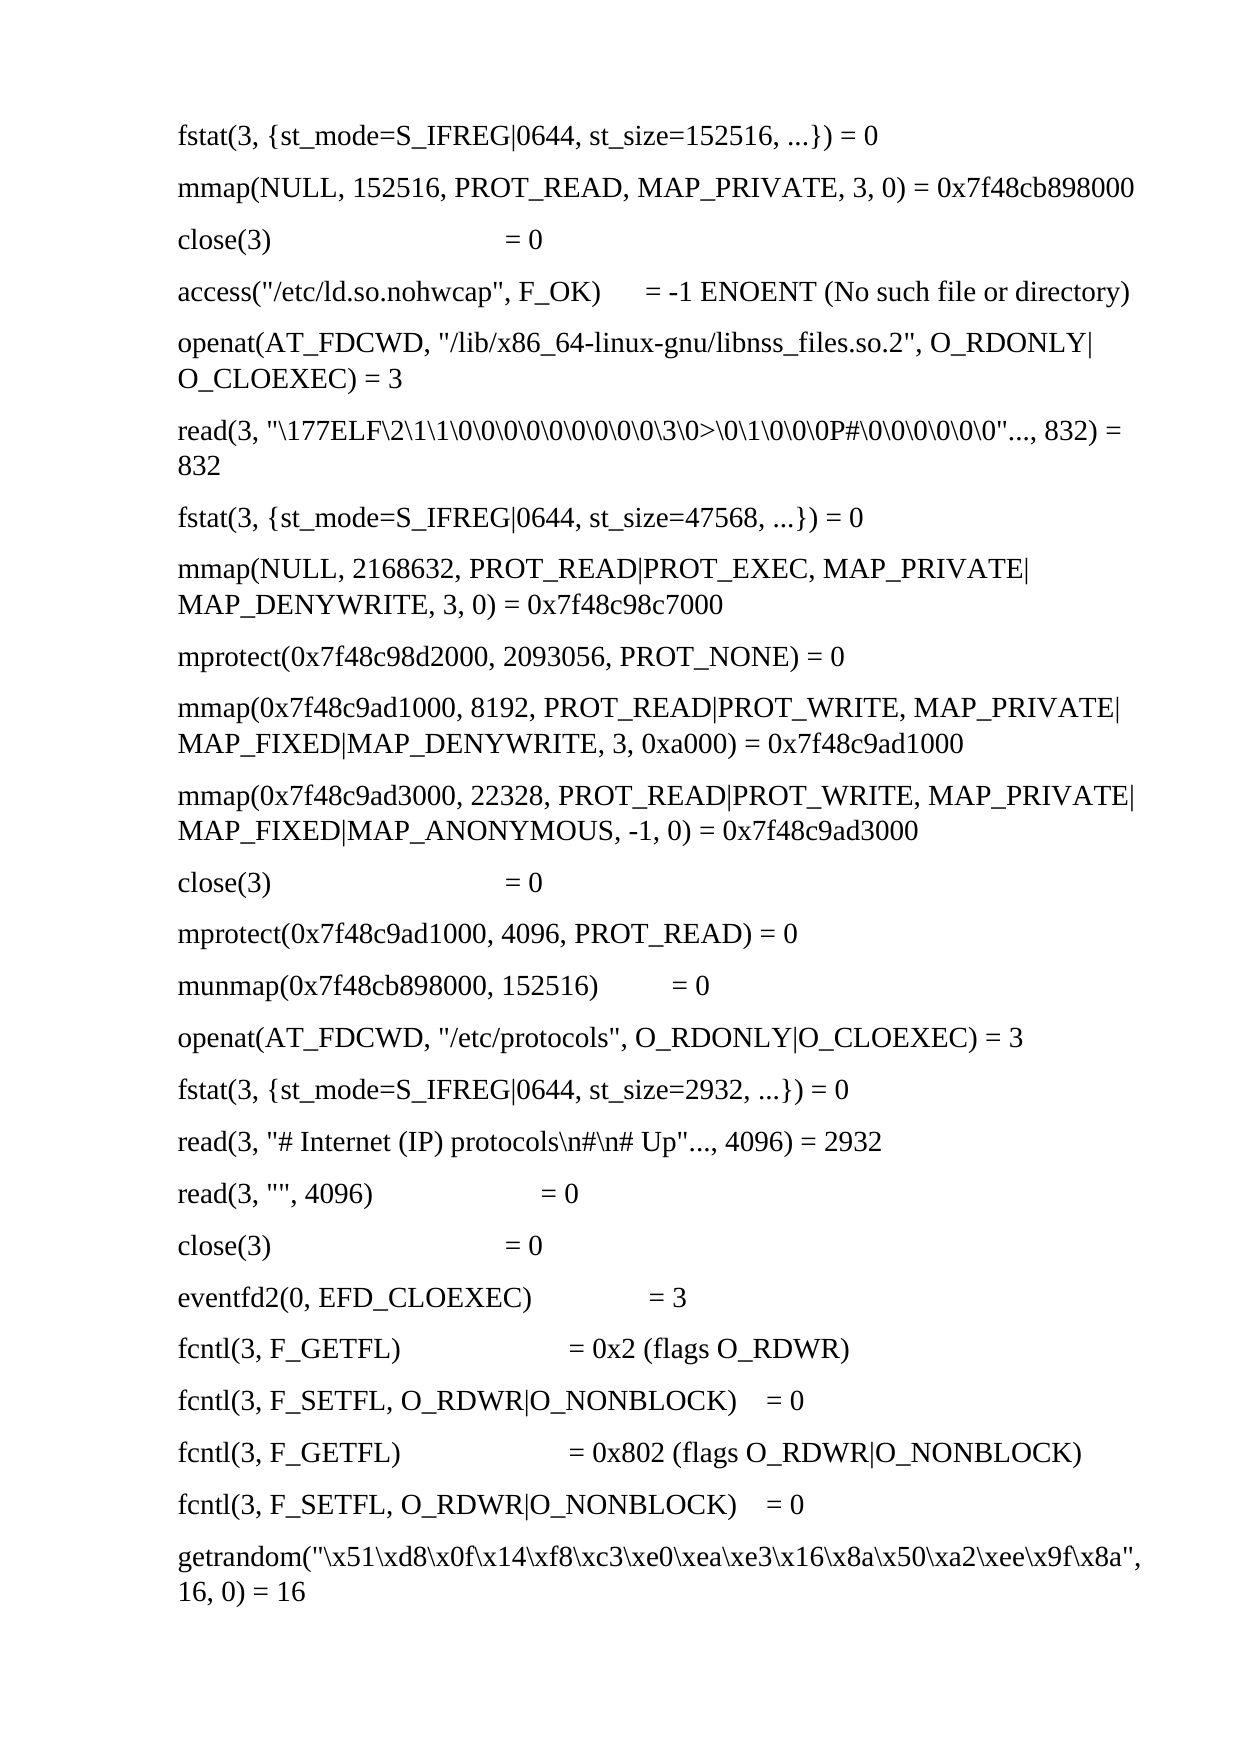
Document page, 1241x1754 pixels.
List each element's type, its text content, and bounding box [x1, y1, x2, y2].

text fcntl(3, F_SETFL, O_RDWR|O_NONBLOCK) = 0 [177, 1383, 1152, 1417]
text mmap(NULL, 2168632, PROT_READ|PROT_EXEC, MAP_PRIVATE|MAP_DENYWRITE, 3, 0) = 0x7f48c98c7000 [177, 552, 1152, 620]
text munmap(0x7f48cb898000, 152516) = 0 [177, 968, 1152, 1002]
text read(3, "", 4096) = 0 [177, 1176, 1152, 1209]
text mprotect(0x7f48c98d2000, 2093056, PROT_NONE) = 0 [177, 639, 1152, 672]
text read(3, "\177ELF\2\1\1\0\0\0\0\0\0\0\0\0\3\0>\0\1\0\0\0P#\0\0\0\0\0\0"..., 832) = 832 [177, 413, 1152, 481]
text getrandom("\x51\xd8\x0f\x14\xf8\xc3\xe0\xea\xe3\x16\x8a\x50\xa2\xee\x9f\x8a", 16, 0) = 16 [177, 1539, 1152, 1608]
text mmap(NULL, 152516, PROT_READ, MAP_PRIVATE, 3, 0) = 0x7f48cb898000 [177, 170, 1152, 203]
text close(3) = 0 [177, 865, 1152, 898]
text fstat(3, {st_mode=S_IFREG|0644, st_size=2932, ...}) = 0 [177, 1072, 1152, 1106]
text fcntl(3, F_SETFL, O_RDWR|O_NONBLOCK) = 0 [177, 1487, 1152, 1521]
text close(3) = 0 [177, 1228, 1152, 1261]
text fcntl(3, F_GETFL) = 0x2 (flags O_RDWR) [177, 1332, 1152, 1365]
text openat(AT_FDCWD, "/lib/x86_64-linux-gnu/libnss_files.so.2", O_RDONLY|O_CLOEXEC) = 3 [177, 326, 1152, 394]
text mmap(0x7f48c9ad3000, 22328, PROT_READ|PROT_WRITE, MAP_PRIVATE|MAP_FIXED|MAP_ANONYMOUS, -1, 0) = 0x7f48c9ad3000 [177, 778, 1152, 846]
text access("/etc/ld.so.nohwcap", F_OK) = -1 ENOENT (No such file or directory) [177, 274, 1152, 307]
text fstat(3, {st_mode=S_IFREG|0644, st_size=47568, ...}) = 0 [177, 500, 1152, 533]
text mmap(0x7f48c9ad1000, 8192, PROT_READ|PROT_WRITE, MAP_PRIVATE|MAP_FIXED|MAP_DENYWRITE, 3, 0xa000) = 0x7f48c9ad1000 [177, 691, 1152, 759]
text fstat(3, {st_mode=S_IFREG|0644, st_size=152516, ...}) = 0 [177, 118, 1152, 152]
text read(3, "# Internet (IP) protocols\n#\n# Up"..., 4096) = 2932 [177, 1124, 1152, 1158]
text fcntl(3, F_GETFL) = 0x802 (flags O_RDWR|O_NONBLOCK) [177, 1435, 1152, 1469]
text openat(AT_FDCWD, "/etc/protocols", O_RDONLY|O_CLOEXEC) = 3 [177, 1020, 1152, 1054]
text eventfd2(0, EFD_CLOEXEC) = 3 [177, 1280, 1152, 1313]
text mprotect(0x7f48c9ad1000, 4096, PROT_READ) = 0 [177, 917, 1152, 950]
text close(3) = 0 [177, 222, 1152, 255]
